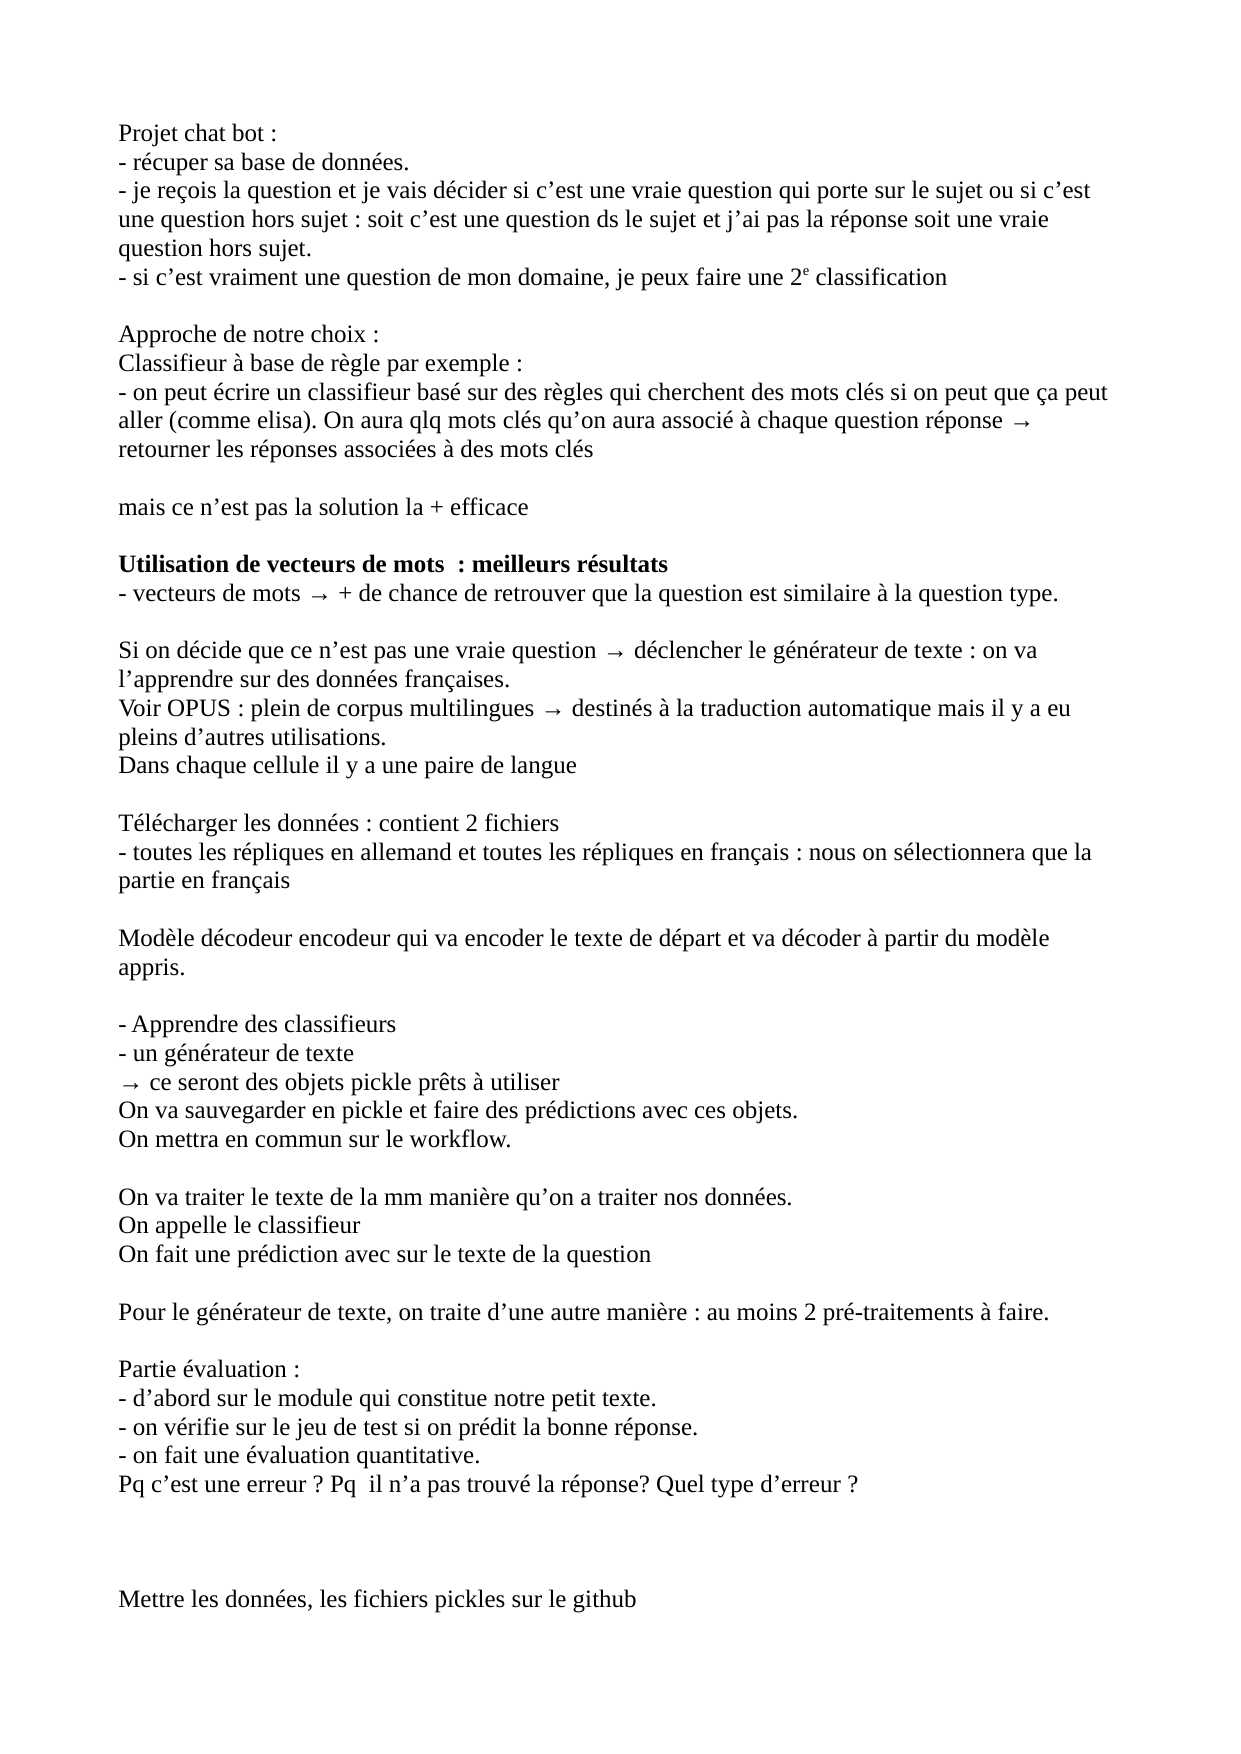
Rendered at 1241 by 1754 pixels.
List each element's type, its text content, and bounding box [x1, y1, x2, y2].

text Modèle décodeur encodeur qui va encoder le texte de départ et va décoder à partir du modèle appris. [118, 923, 1122, 981]
text Mettre les données, les fichiers pickles sur le github [118, 1584, 1122, 1613]
text - Apprendre des classifieurs [118, 1009, 1122, 1038]
text On appelle le classifieur [118, 1211, 1122, 1239]
text On va traiter le texte de la mm manière qu’on a traiter nos données. [118, 1182, 1122, 1211]
text - si c’est vraiment une question de mon domaine, je peux faire une 2e classification [118, 262, 1122, 291]
text - on peut écrire un classifieur basé sur des règles qui cherchent des mots clés si on peut que ça peut aller (comme elisa). On aura qlq mots clés qu’on aura associé à chaque question réponse → retourner les réponses associées à des mots clés [118, 377, 1122, 463]
text Pq c’est une erreur ? Pq il n’a pas trouvé la réponse? Quel type d’erreur ? [118, 1469, 1122, 1498]
text On va sauvegarder en pickle et faire des prédictions avec ces objets. [118, 1096, 1122, 1124]
text - récuper sa base de données. [118, 147, 1122, 176]
text → ce seront des objets pickle prêts à utiliser [118, 1067, 1122, 1096]
text - un générateur de texte [118, 1038, 1122, 1067]
text Classifieur à base de règle par exemple : [118, 348, 1122, 377]
text Dans chaque cellule il y a une paire de langue [118, 751, 1122, 779]
text Pour le générateur de texte, on traite d’une autre manière : au moins 2 pré-traitements à faire. [118, 1297, 1122, 1326]
text - on fait une évaluation quantitative. [118, 1441, 1122, 1469]
text - toutes les répliques en allemand et toutes les répliques en français : nous on sélectionnera que la partie en français [118, 837, 1122, 894]
text Projet chat bot : [118, 118, 1122, 147]
text On fait une prédiction avec sur le texte de la question [118, 1239, 1122, 1268]
text - on vérifie sur le jeu de test si on prédit la bonne réponse. [118, 1412, 1122, 1441]
text Télécharger les données : contient 2 fichiers [118, 808, 1122, 837]
text mais ce n’est pas la solution la + efficace [118, 492, 1122, 521]
text - vecteurs de mots → + de chance de retrouver que la question est similaire à la question type. [118, 578, 1122, 607]
text On mettra en commun sur le workflow. [118, 1124, 1122, 1153]
text Voir OPUS : plein de corpus multilingues → destinés à la traduction automatique mais il y a eu pleins d’autres utilisations. [118, 693, 1122, 751]
text Si on décide que ce n’est pas une vraie question → déclencher le générateur de texte : on va l’apprendre sur des données françaises. [118, 636, 1122, 693]
text - d’abord sur le module qui constitue notre petit texte. [118, 1383, 1122, 1412]
text - je reçois la question et je vais décider si c’est une vraie question qui porte sur le sujet ou si c’est une question hors sujet : soit c’est une question ds le sujet et j’ai pas la réponse soit une vraie question hors sujet. [118, 176, 1122, 262]
text Approche de notre choix : [118, 319, 1122, 348]
text Utilisation de vecteurs de mots : meilleurs résultats [118, 549, 1122, 578]
text Partie évaluation : [118, 1354, 1122, 1383]
